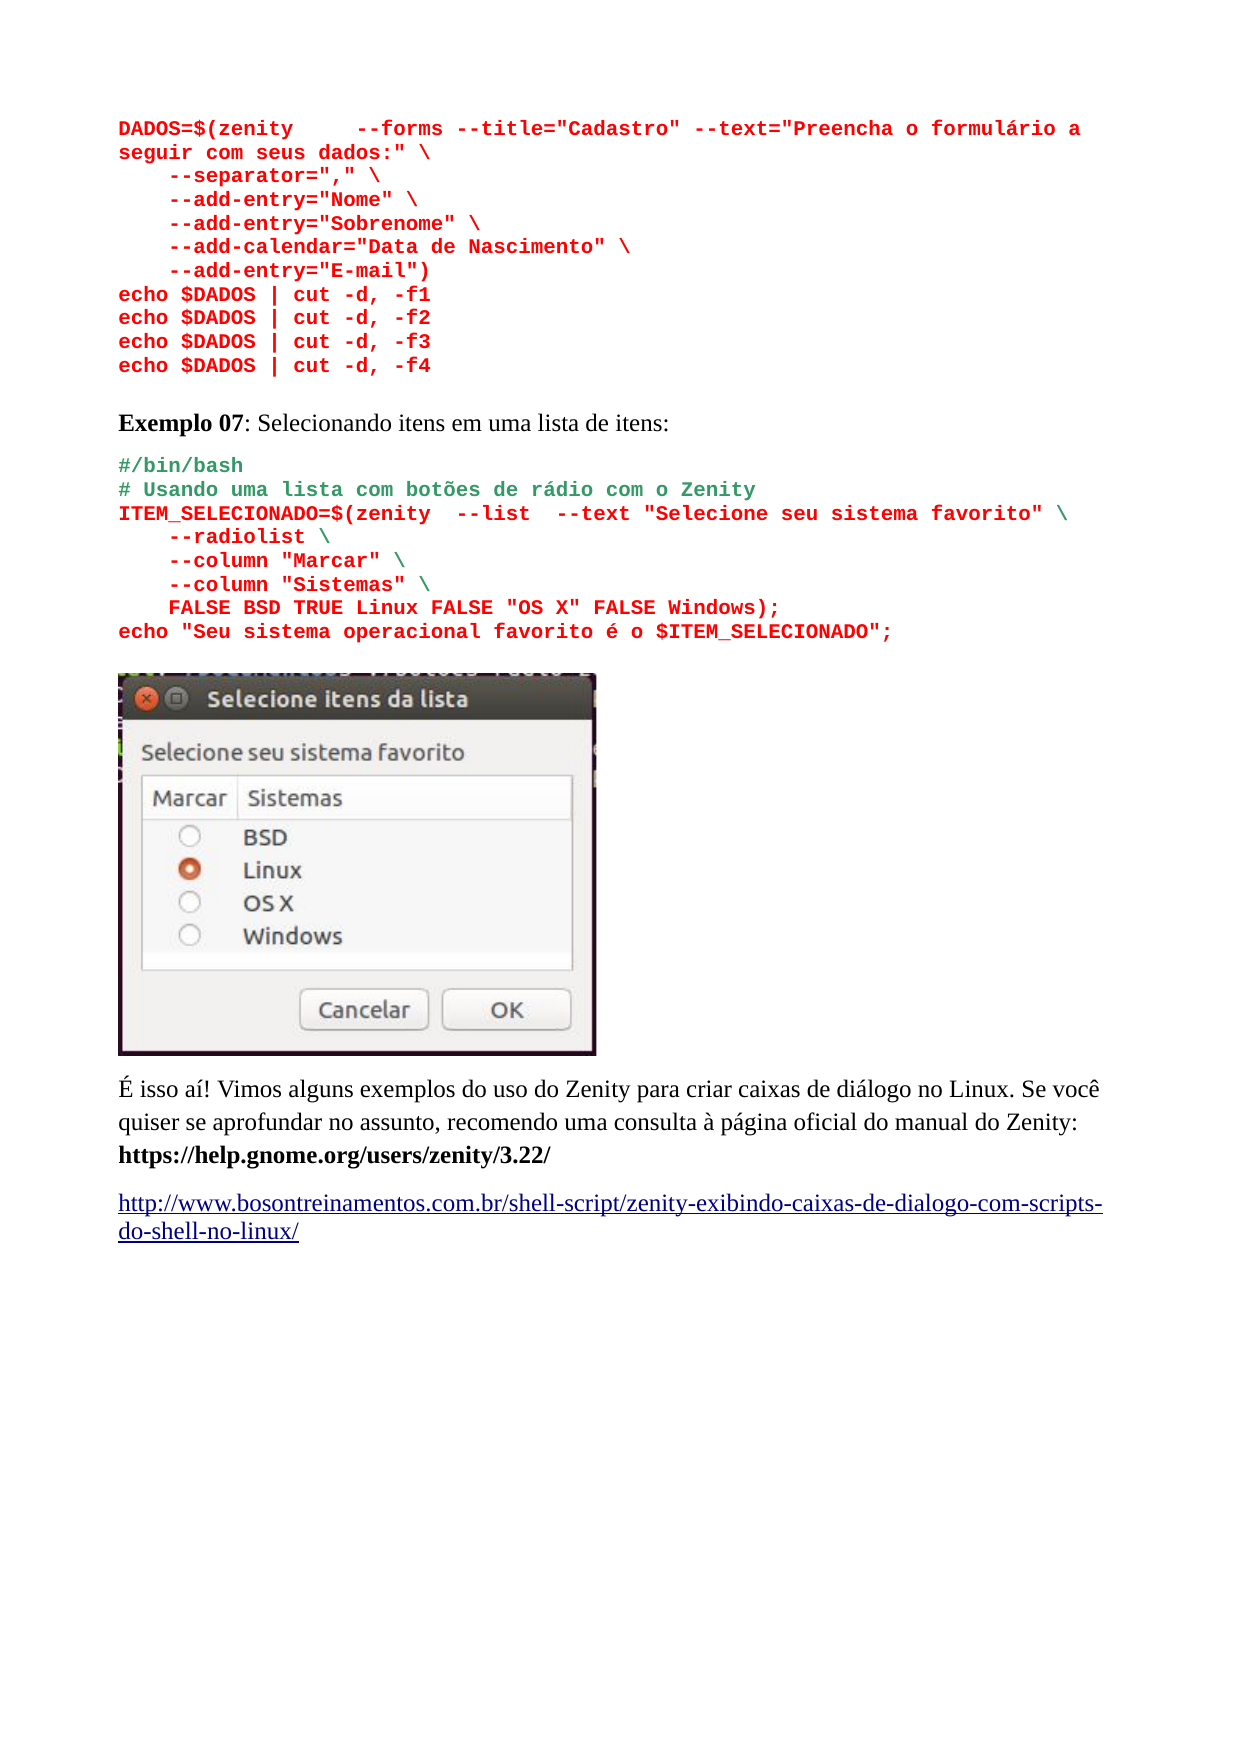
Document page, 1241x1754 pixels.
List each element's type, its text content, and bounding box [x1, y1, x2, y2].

text echo $DADOS | cut -d, -f1 [118, 284, 1122, 307]
text --radiolist \ [118, 526, 1122, 550]
text --add-entry="E-mail") [118, 260, 1122, 284]
text echo "Seu sistema operacional favorito é o $ITEM_SELECIONADO"; [118, 621, 1122, 644]
text echo $DADOS | cut -d, -f2 [118, 307, 1122, 331]
text echo $DADOS | cut -d, -f4 [118, 354, 1122, 378]
text http://www.bosontreinamentos.com.br/shell-script/zenity-exibindo-caixas-de-dialogo-com-scripts-do-shell-no-linux/ [118, 1188, 1122, 1245]
text --column "Marcar" \ [118, 550, 1122, 573]
text Exemplo 07: Selecionando itens em uma lista de itens: [118, 408, 1122, 436]
text DADOS=$(zenity --forms --title="Cadastro" --text="Preencha o formulário a seguir com seus dados:" \ [118, 118, 1122, 165]
text # Usando uma lista com botões de rádio com o Zenity [118, 479, 1122, 503]
text --separator="," \ [118, 165, 1122, 189]
text #/bin/bash [118, 455, 1122, 479]
text --add-calendar="Data de Nascimento" \ [118, 236, 1122, 260]
picture [118, 673, 597, 1056]
text echo $DADOS | cut -d, -f3 [118, 331, 1122, 354]
text É isso aí! Vimos alguns exemplos do uso do Zenity para criar caixas de diálogo no Linux. Se você quiser se aprofundar no assunto, recomendo uma consulta à página oficial do manual do Zenity: https://help.gnome.org/users/zenity/3.22/ [118, 1074, 1122, 1169]
text FALSE BSD TRUE Linux FALSE "OS X" FALSE Windows); [118, 597, 1122, 621]
text --add-entry="Sobrenome" \ [118, 213, 1122, 236]
text --column "Sistemas" \ [118, 573, 1122, 597]
text --add-entry="Nome" \ [118, 189, 1122, 213]
text ITEM_SELECIONADO=$(zenity --list --text "Selecione seu sistema favorito" \ [118, 503, 1122, 526]
